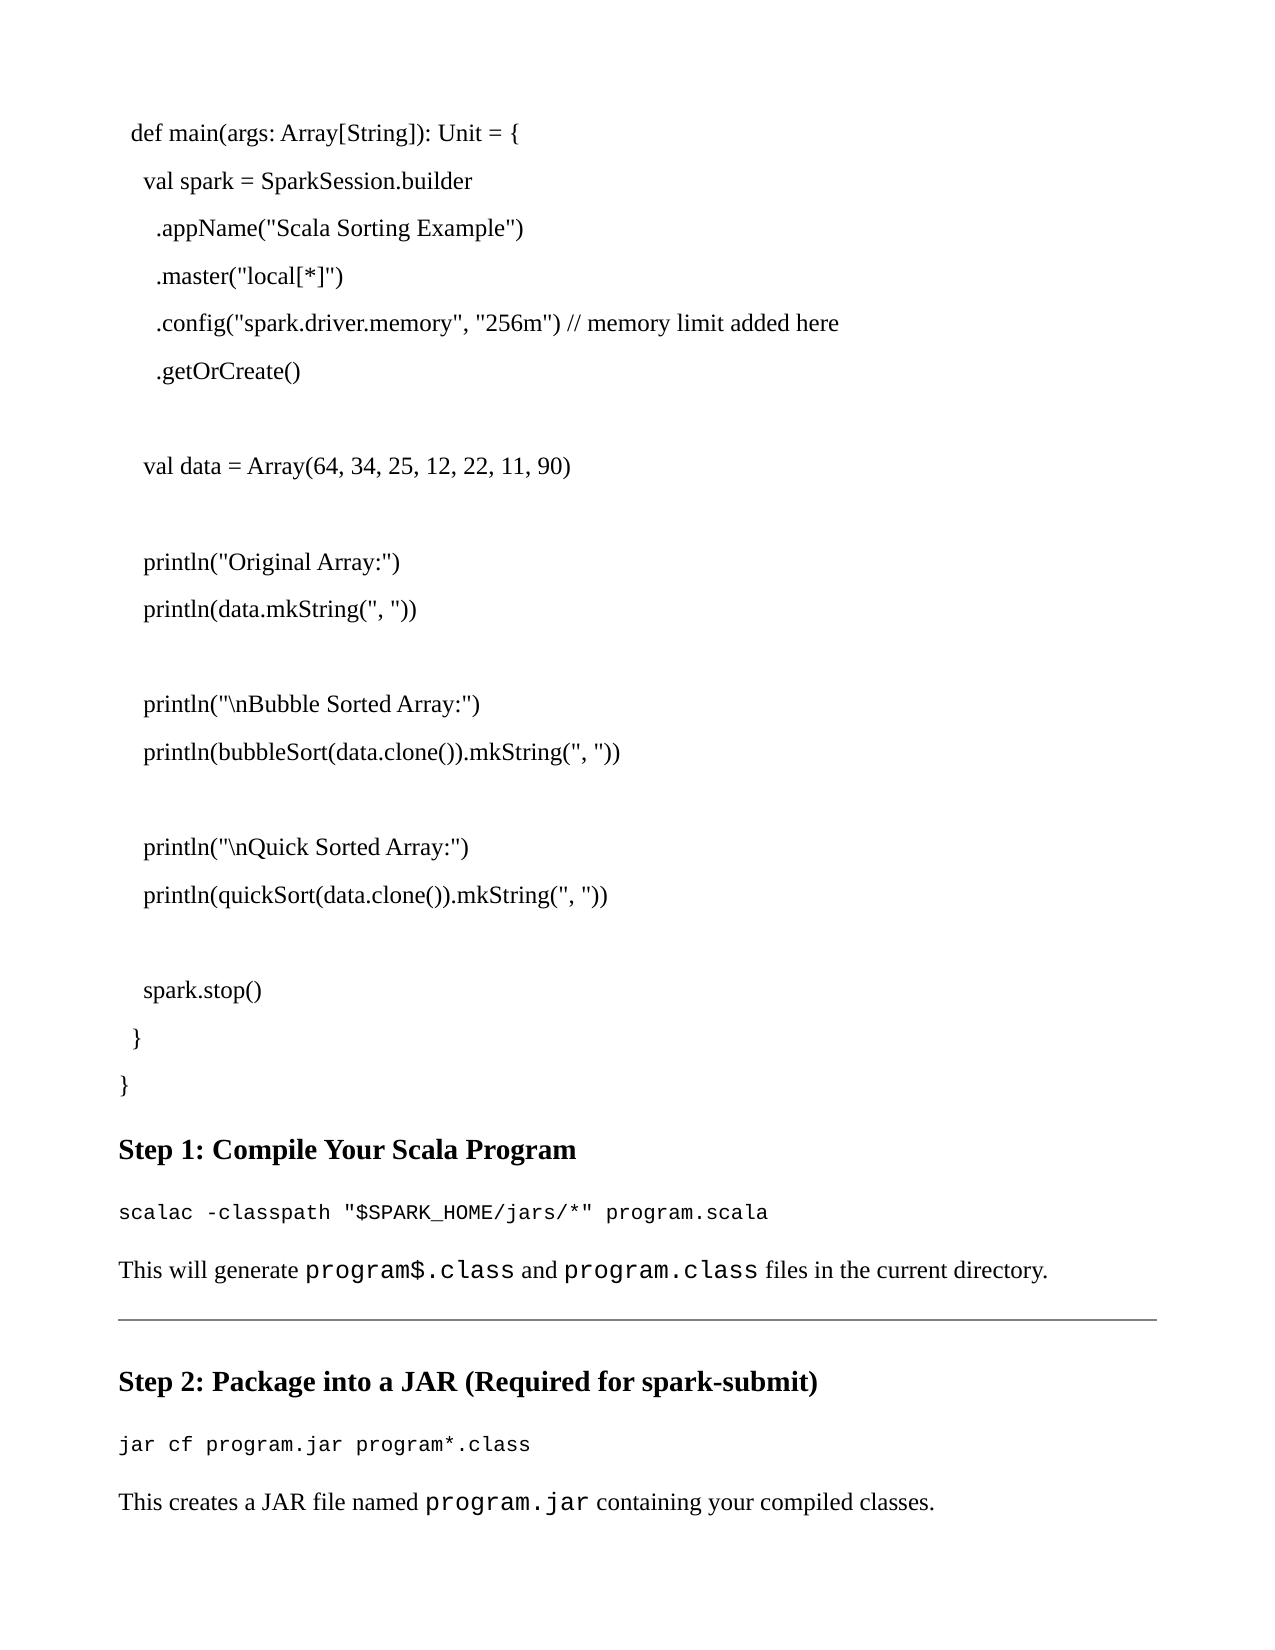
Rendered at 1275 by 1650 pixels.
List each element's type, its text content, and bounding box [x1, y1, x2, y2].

text .getOrCreate() [118, 356, 1157, 385]
text spark.stop() [118, 975, 1157, 1004]
text scalac -classpath "$SPARK_HOME/jars/*" program.scala [118, 1202, 1157, 1226]
text .appName("Scala Sorting Example") [118, 213, 1157, 242]
text val data = Array(64, 34, 25, 12, 22, 11, 90) [118, 451, 1157, 480]
text val spark = SparkSession.builder [118, 166, 1157, 194]
text } [118, 1070, 1157, 1099]
text This will generate program$.class and program.class files in the current directory. [118, 1255, 1157, 1286]
text .config("spark.driver.memory", "256m") // memory limit added here [118, 308, 1157, 337]
text } [118, 1023, 1157, 1051]
text println("\nBubble Sorted Array:") [118, 689, 1157, 718]
text .master("local[*]") [118, 261, 1157, 290]
text println(data.mkString(", ")) [118, 594, 1157, 623]
text println(bubbleSort(data.clone()).mkString(", ")) [118, 737, 1157, 766]
text jar cf program.jar program*.class [118, 1434, 1157, 1457]
subtitle Step 2: Package into a JAR (Required for spark-submit) [118, 1364, 1157, 1398]
text println("\nQuick Sorted Array:") [118, 832, 1157, 861]
text println("Original Array:") [118, 547, 1157, 575]
text This creates a JAR file named program.jar containing your compiled classes. [118, 1487, 1157, 1518]
text println(quickSort(data.clone()).mkString(", ")) [118, 880, 1157, 908]
text def main(args: Array[String]): Unit = { [118, 118, 1157, 147]
subtitle Step 1: Compile Your Scala Program [118, 1132, 1157, 1166]
